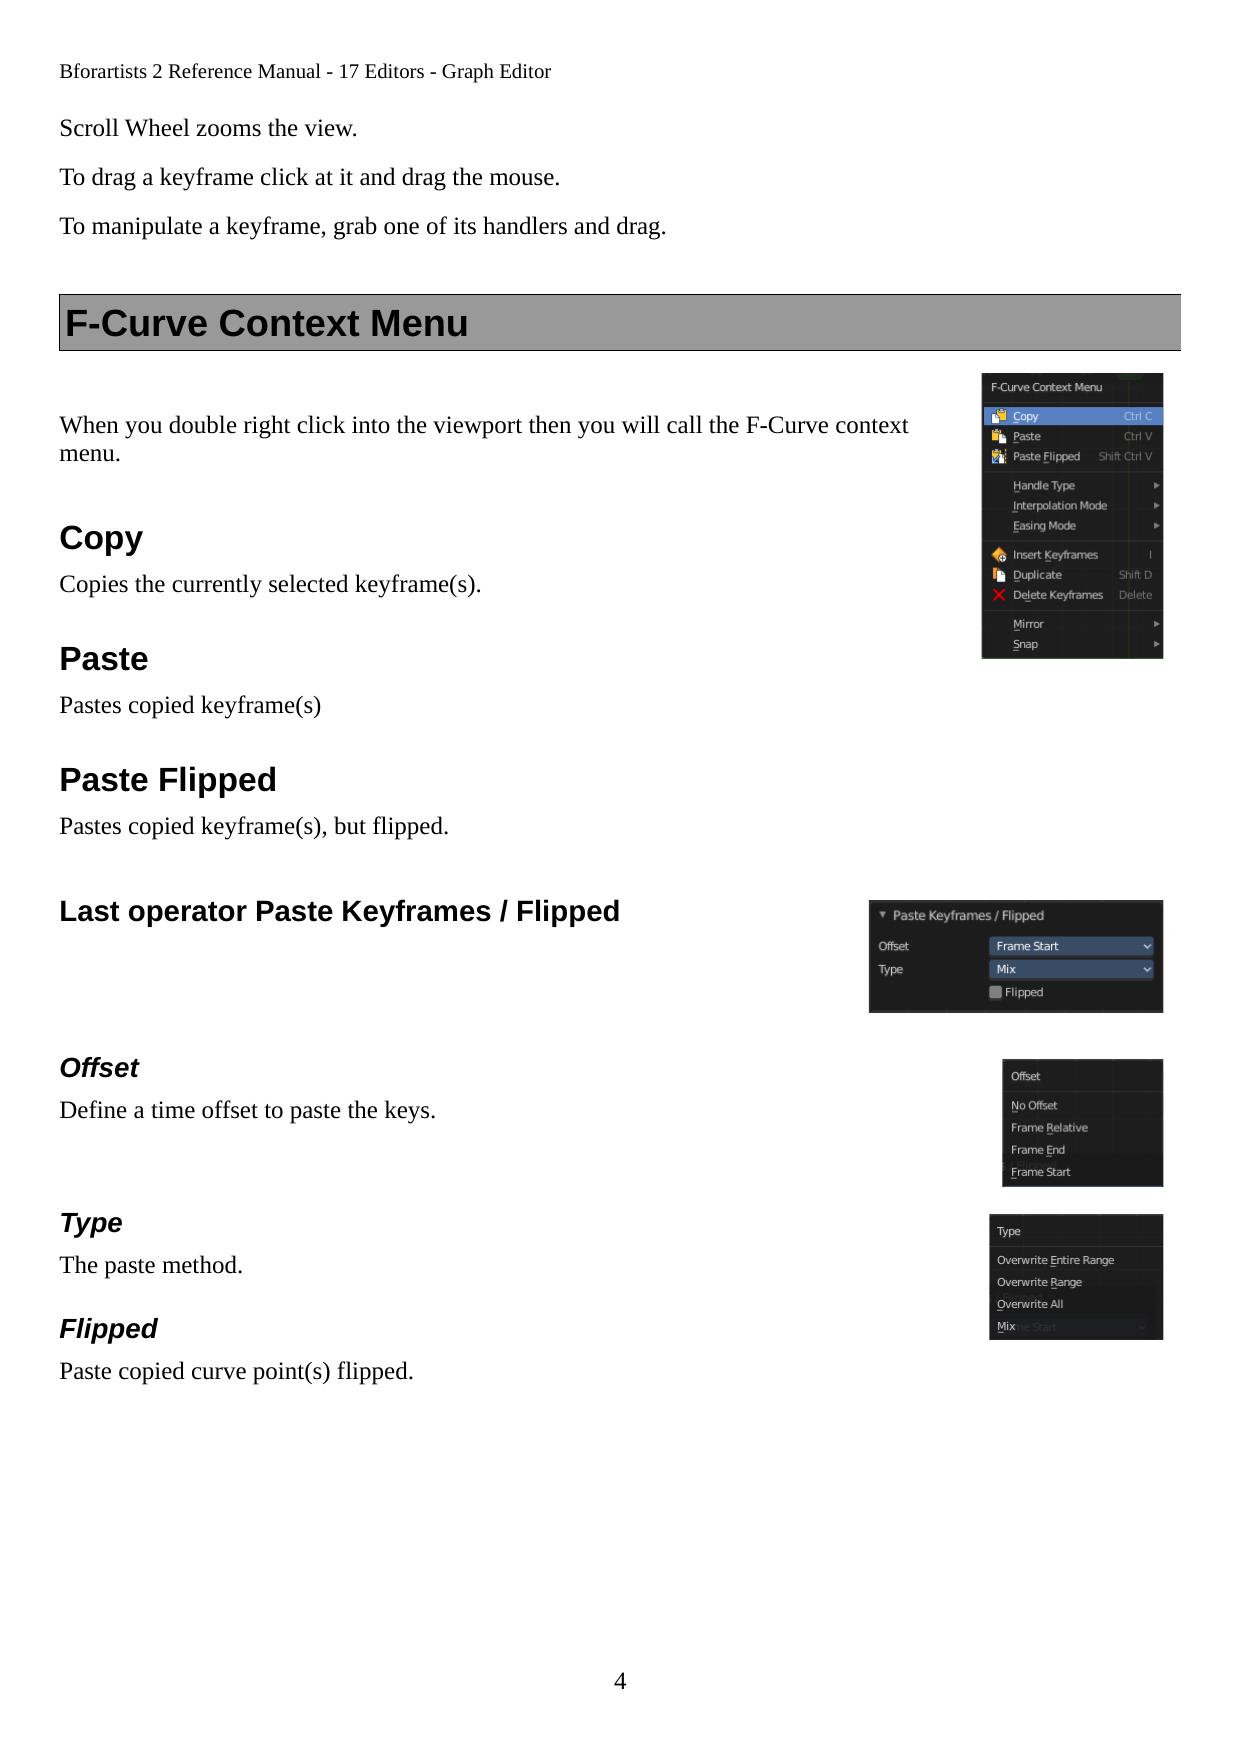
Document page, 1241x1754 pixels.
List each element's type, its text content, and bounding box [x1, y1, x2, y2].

subtitle [1164, 517, 1181, 556]
picture [981, 373, 1164, 659]
text When you double right click into the viewport then you will call the F-Curve context menu. [59, 410, 981, 467]
text Scroll Wheel zooms the view. [59, 113, 1181, 141]
text Paste copied curve point(s) flipped. [59, 1356, 1181, 1385]
table_header F-Curve Context Menu [60, 295, 1181, 350]
subtitle Copy [59, 517, 981, 556]
subtitle Flipped [59, 1312, 1181, 1344]
text [1164, 1251, 1181, 1279]
subtitle Last operator Paste Keyframes / Flipped [59, 894, 1181, 928]
subtitle Paste Flipped [59, 759, 1181, 798]
subtitle Offset [59, 1051, 1181, 1083]
text Copies the currently selected keyframe(s). [59, 569, 981, 597]
text To manipulate a keyframe, grab one of its handlers and drag. [59, 211, 1181, 239]
text Pastes copied keyframe(s), but flipped. [59, 811, 1181, 839]
text Pastes copied keyframe(s) [59, 690, 1181, 718]
subtitle Paste [59, 638, 1181, 677]
picture [1002, 1059, 1164, 1187]
subtitle Type [59, 1206, 1181, 1238]
picture [989, 1214, 1164, 1340]
picture [868, 900, 1164, 1013]
text The paste method. [59, 1251, 989, 1279]
text Define a time offset to paste the keys. [59, 1096, 1002, 1124]
text To drag a keyframe click at it and drag the mouse. [59, 162, 1181, 190]
